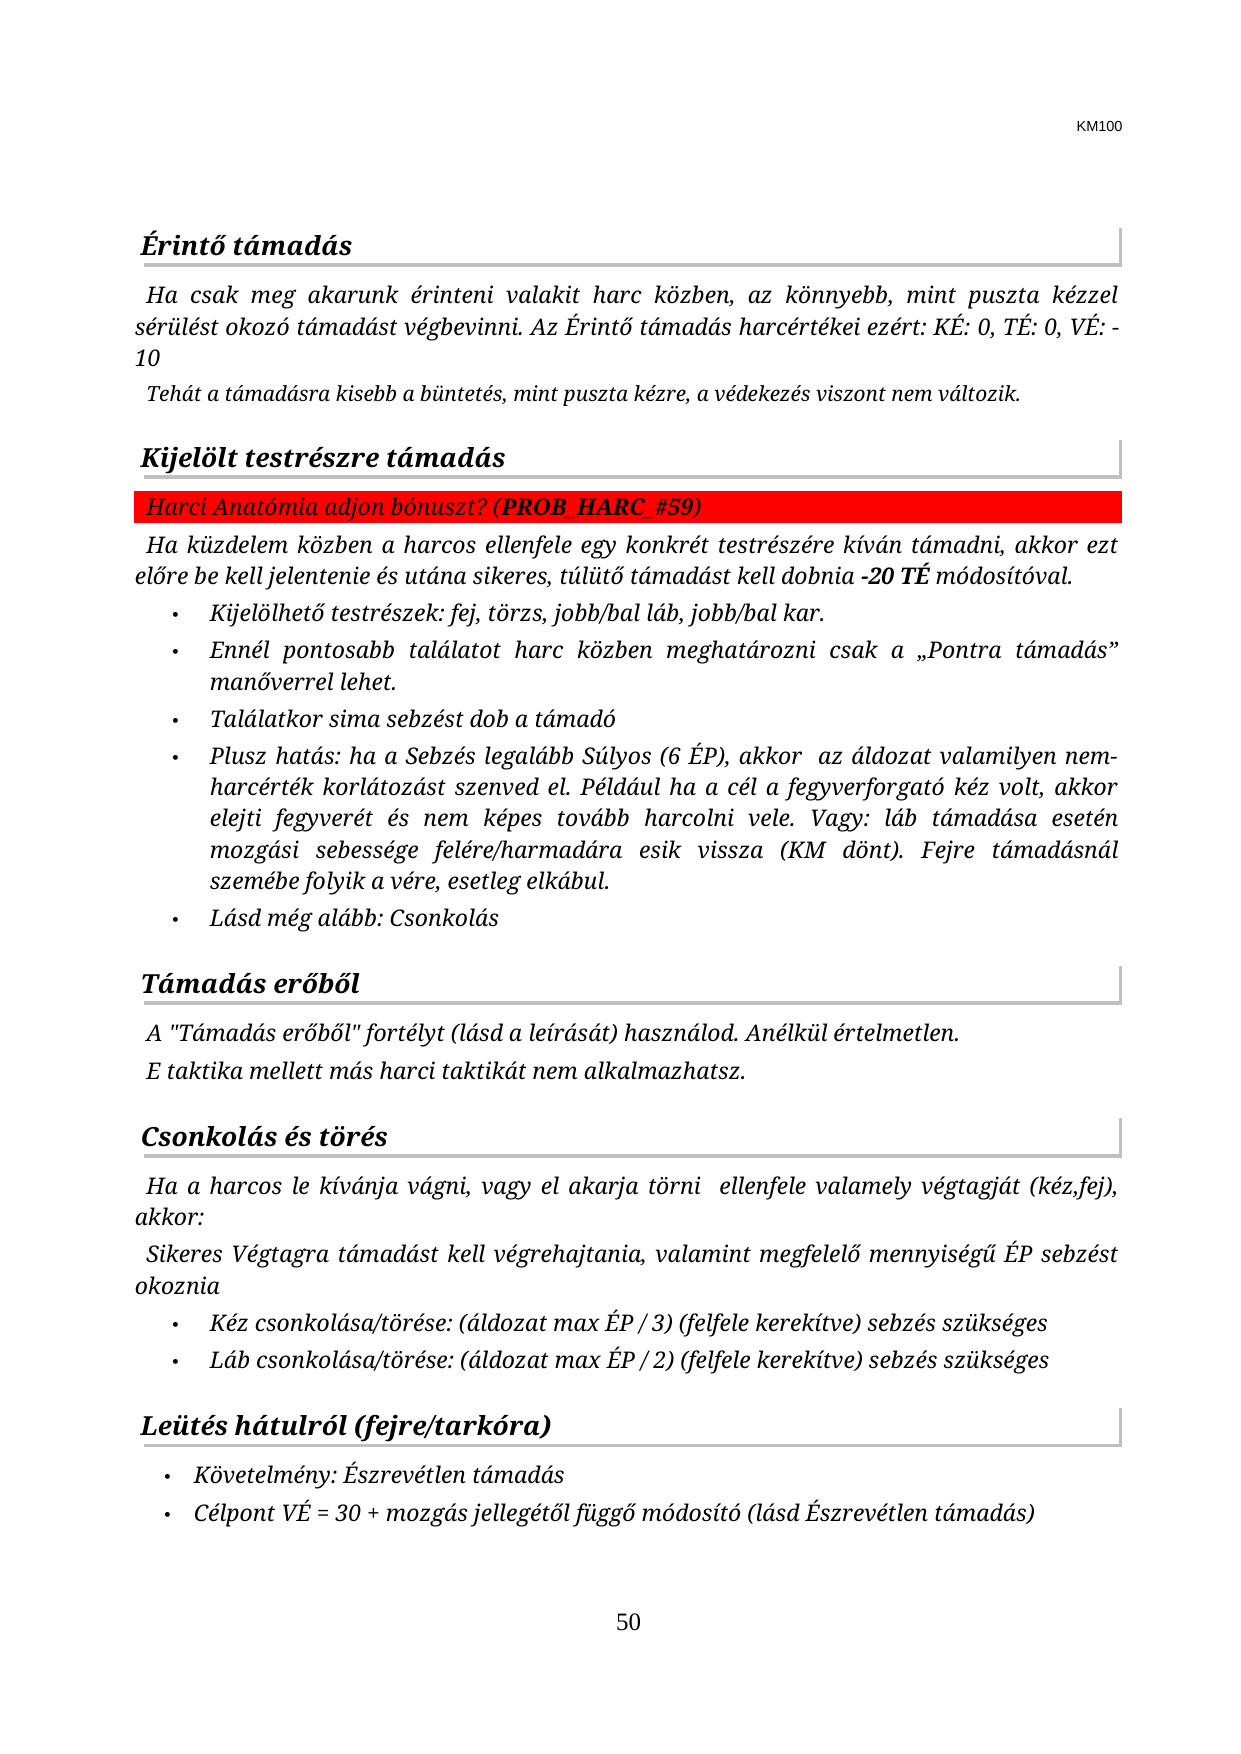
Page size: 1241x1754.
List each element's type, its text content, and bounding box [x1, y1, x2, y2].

list Követelmény: Észrevétlen támadás [164, 1459, 1122, 1491]
text Sikeres Végtagra támadást kell végrehajtania, valamint megfelelő mennyiségű ÉP sebzést okoznia [134, 1238, 1122, 1301]
subtitle Csonkolás és törés [140, 1118, 1118, 1154]
subtitle Leütés hátulról (fejre/tarkóra) [140, 1408, 1118, 1443]
subtitle Kijelölt testrészre támadás [140, 440, 1118, 475]
text Ha küzdelem közben a harcos ellenfele egy konkrét testrészére kíván támadni, akkor ezt előre be kell jelentenie és utána sikeres, túlütő támadást kell dobnia -20 TÉ módosítóval. [134, 528, 1122, 591]
list Kijelölhető testrészek: fej, törzs, jobb/bal láb, jobb/bal kar. [172, 597, 1122, 628]
list Plusz hatás: ha a Sebzés legalább Súlyos (6 ÉP), akkor az áldozat valamilyen nem-harcérték korlátozást szenved el. Például ha a cél a fegyverforgató kéz volt, akkor elejti fegyverét és nem képes tovább harcolni vele. Vagy: láb támadása esetén mozgási sebessége felére/harmadára esik vissza (KM dönt). Fejre támadásnál szemébe folyik a vére, esetleg elkábul. [172, 740, 1122, 896]
text Harci Anatómia adjon bónuszt? (PROB_HARC_#59) [134, 491, 1122, 523]
text E taktika mellett más harci taktikát nem alkalmazhatsz. [134, 1054, 1122, 1086]
text Ha a harcos le kívánja vágni, vagy el akarja törni ellenfele valamely végtagját (kéz,fej), akkor: [134, 1170, 1122, 1232]
text A "Támadás erőből" fortélyt (lásd a leírását) használod. Anélkül értelmetlen. [134, 1017, 1122, 1049]
list Célpont VÉ = 30 + mozgás jellegétől függő módosító (lásd Észrevétlen támadás) [164, 1497, 1122, 1528]
list Lásd még alább: Csonkolás [172, 902, 1122, 933]
list Találatkor sima sebzést dob a támadó [172, 703, 1122, 734]
subtitle Érintő támadás [140, 228, 1118, 263]
subtitle Támadás erőből [140, 966, 1118, 1001]
list Kéz csonkolása/törése: (áldozat max ÉP / 3) (felfele kerekítve) sebzés szükséges [172, 1307, 1122, 1338]
list Láb csonkolása/törése: (áldozat max ÉP / 2) (felfele kerekítve) sebzés szükséges [172, 1344, 1122, 1375]
text Ha csak meg akarunk érinteni valakit harc közben, az könnyebb, mint puszta kézzel sérülést okozó támadást végbevinni. Az Érintő támadás harcértékei ezért: KÉ: 0, TÉ: 0, VÉ: -10 [134, 279, 1122, 373]
list Ennél pontosabb találatot harc közben meghatározni csak a „Pontra támadás” manőverrel lehet. [172, 634, 1122, 697]
text Tehát a támadásra kisebb a büntetés, mint puszta kézre, a védekezés viszont nem változik. [134, 379, 1122, 407]
